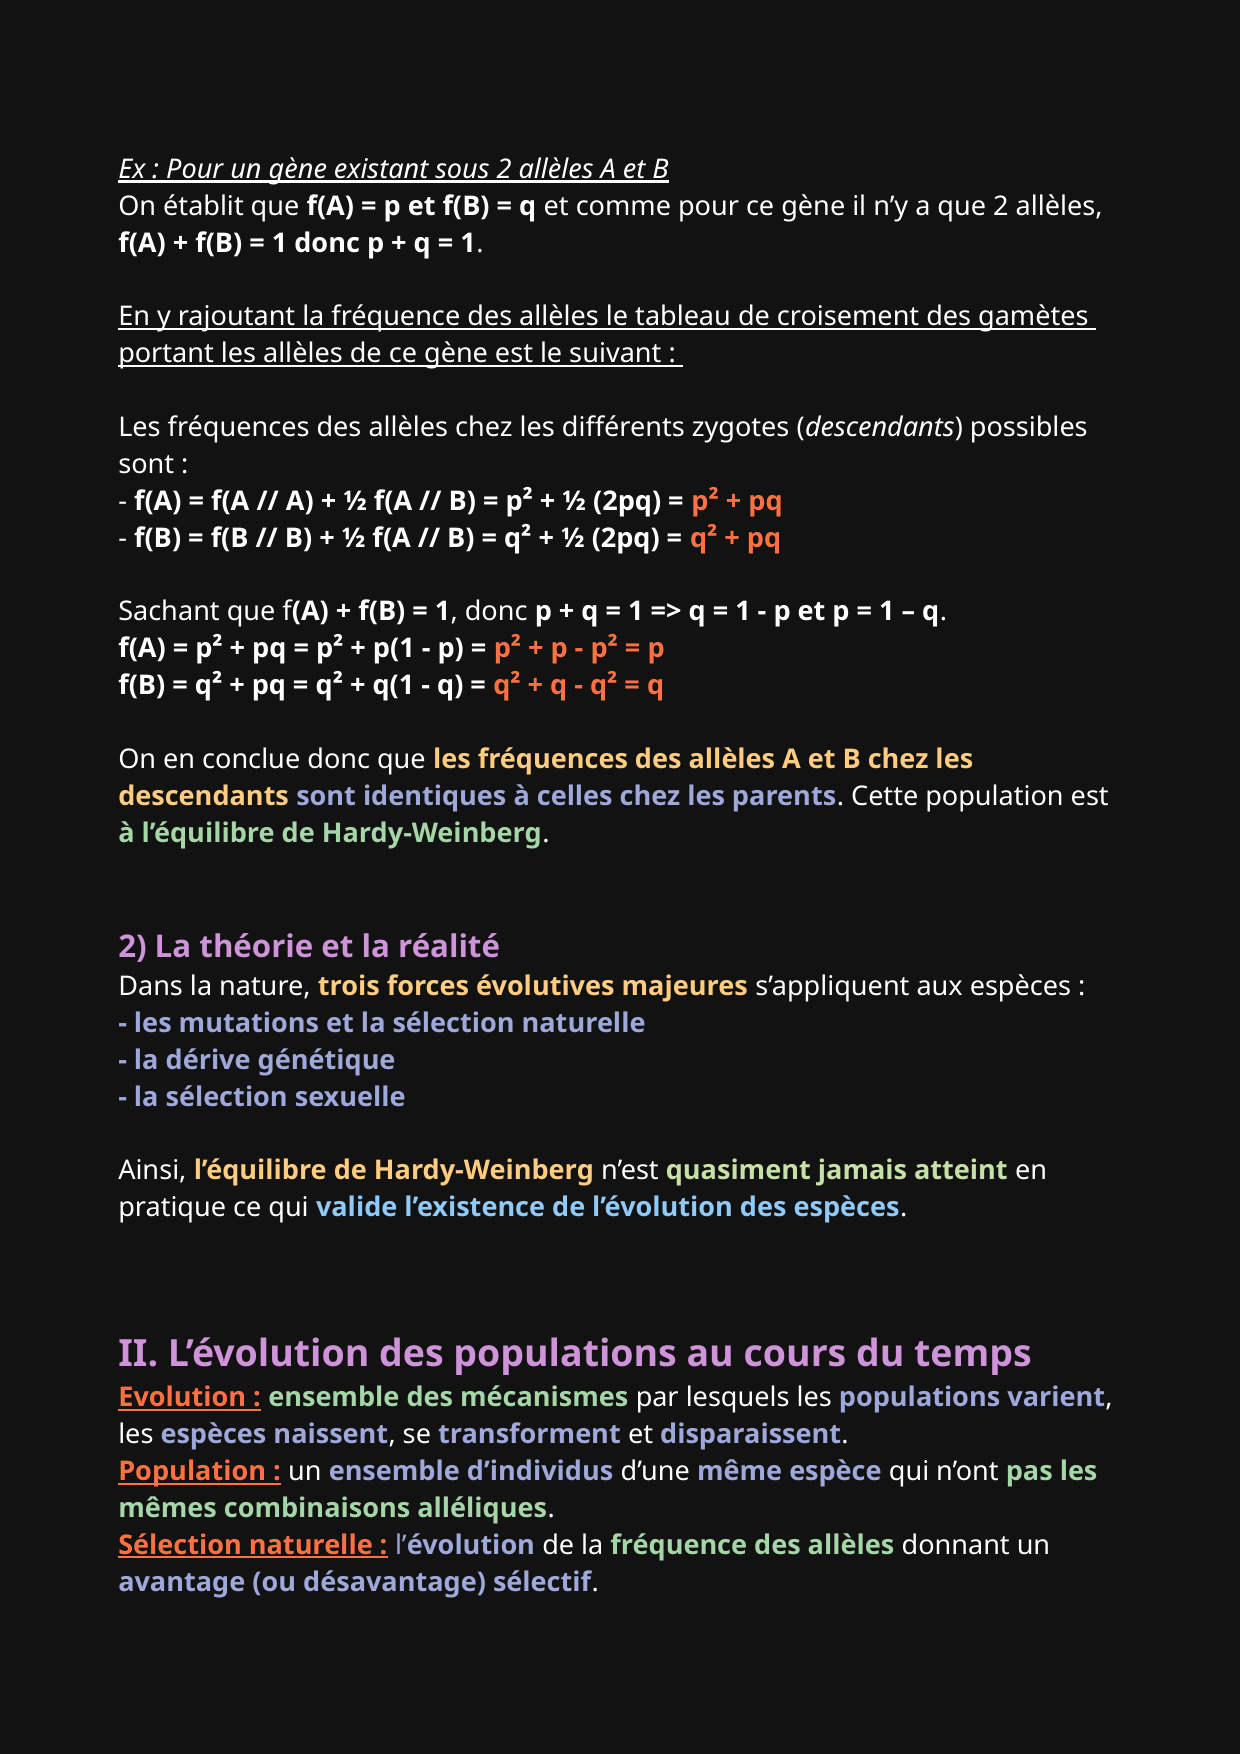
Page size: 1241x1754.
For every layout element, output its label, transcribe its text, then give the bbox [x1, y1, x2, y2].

text Les fréquences des allèles chez les différents zygotes (descendants) possibles sont : [118, 407, 1122, 481]
text Ainsi, l’équilibre de Hardy-Weinberg n’est quasiment jamais atteint en pratique ce qui valide l’existence de l’évolution des espèces. [118, 1151, 1122, 1224]
text On établit que f(A) = p et f(B) = q et comme pour ce gène il n’y a que 2 allèles, [118, 186, 1122, 223]
text Sélection naturelle : l’évolution de la fréquence des allèles donnant un avantage (ou désavantage) sélectif. [118, 1525, 1122, 1599]
text On en conclue donc que les fréquences des allèles A et B chez les descendants sont identiques à celles chez les parents. Cette population est à l’équilibre de Hardy-Weinberg. [118, 739, 1122, 850]
text - les mutations et la sélection naturelle [118, 1003, 1122, 1040]
text Ex : Pour un gène existant sous 2 allèles A et B [118, 149, 1122, 186]
text En y rajoutant la fréquence des allèles le tableau de croisement des gamètes portant les allèles de ce gène est le suivant : [118, 297, 1122, 371]
text - f(A) = f(A // A) + ½ f(A // B) = p² + ½ (2pq) = p² + pq [118, 481, 1122, 518]
text 2) La théorie et la réalité [118, 924, 1122, 966]
text II. L’évolution des populations au cours du temps [118, 1327, 1122, 1378]
text Sachant que f(A) + f(B) = 1, donc p + q = 1 => q = 1 - p et p = 1 – q. [118, 592, 1122, 629]
text f(A) = p² + pq = p² + p(1 - p) = p² + p - p² = p [118, 629, 1122, 666]
text Evolution : ensemble des mécanismes par lesquels les populations varient, les espèces naissent, se transforment et disparaissent. [118, 1378, 1122, 1451]
text f(A) + f(B) = 1 donc p + q = 1. [118, 223, 1122, 260]
text Population : un ensemble d’individus d’une même espèce qui n’ont pas les mêmes combinaisons alléliques. [118, 1451, 1122, 1525]
text - la dérive génétique [118, 1040, 1122, 1077]
text - f(B) = f(B // B) + ½ f(A // B) = q² + ½ (2pq) = q² + pq [118, 518, 1122, 555]
text f(B) = q² + pq = q² + q(1 - q) = q² + q - q² = q [118, 666, 1122, 702]
text Dans la nature, trois forces évolutives majeures s’appliquent aux espèces : [118, 966, 1122, 1003]
text - la sélection sexuelle [118, 1077, 1122, 1114]
